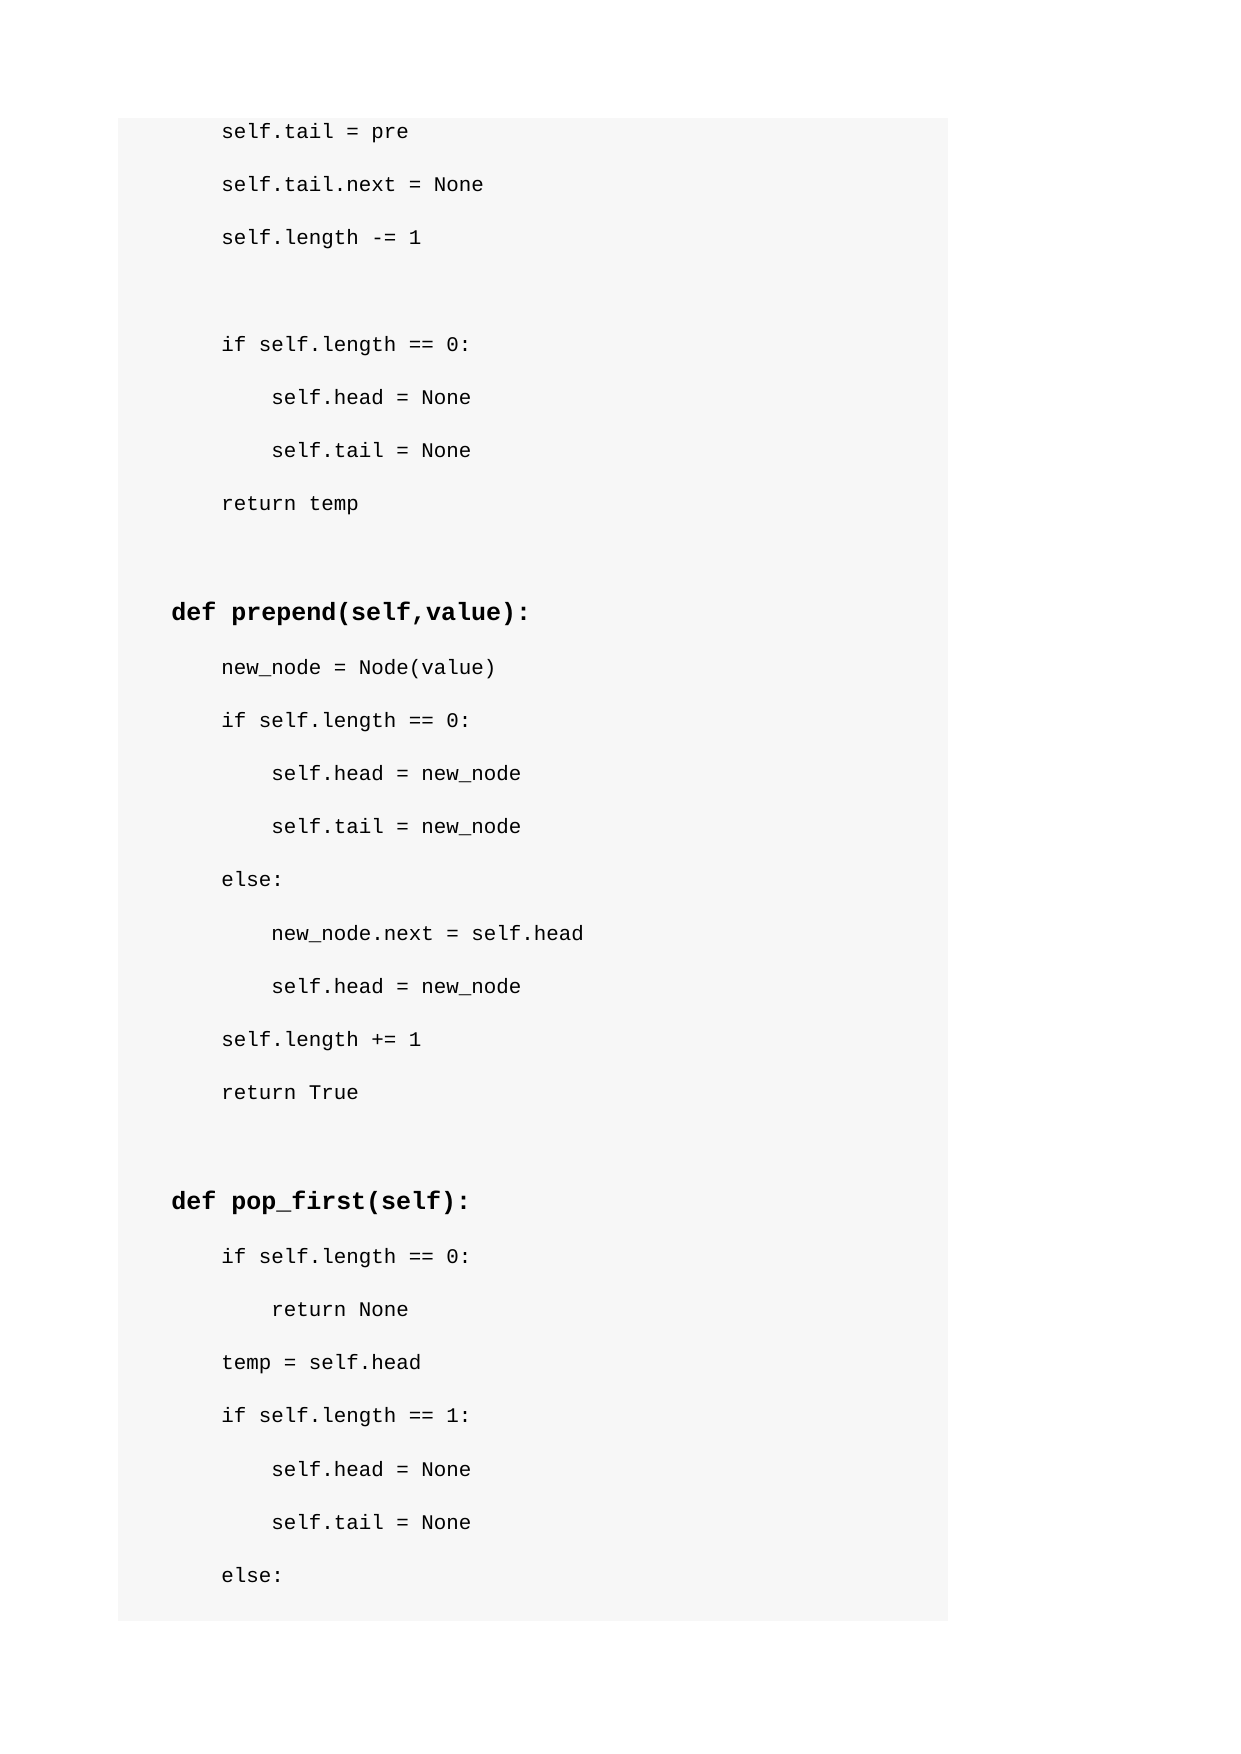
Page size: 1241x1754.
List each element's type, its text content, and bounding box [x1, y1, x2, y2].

table_header ​ self.tail = pre self.tail.next = None self.length -= 1 ​ if self.length == 0: self.head = None self.tail = None return temp ​ def prepend(self,value): new_node = Node(value) if self.length == 0: self.head = new_node self.tail = new_node else: new_node.next = self.head self.head = new_node self.length += 1 return True ​ def pop_first(self): if self.length == 0: return None temp = self.head if self.length == 1: self.head = None self.tail = None else: [118, 118, 948, 1621]
